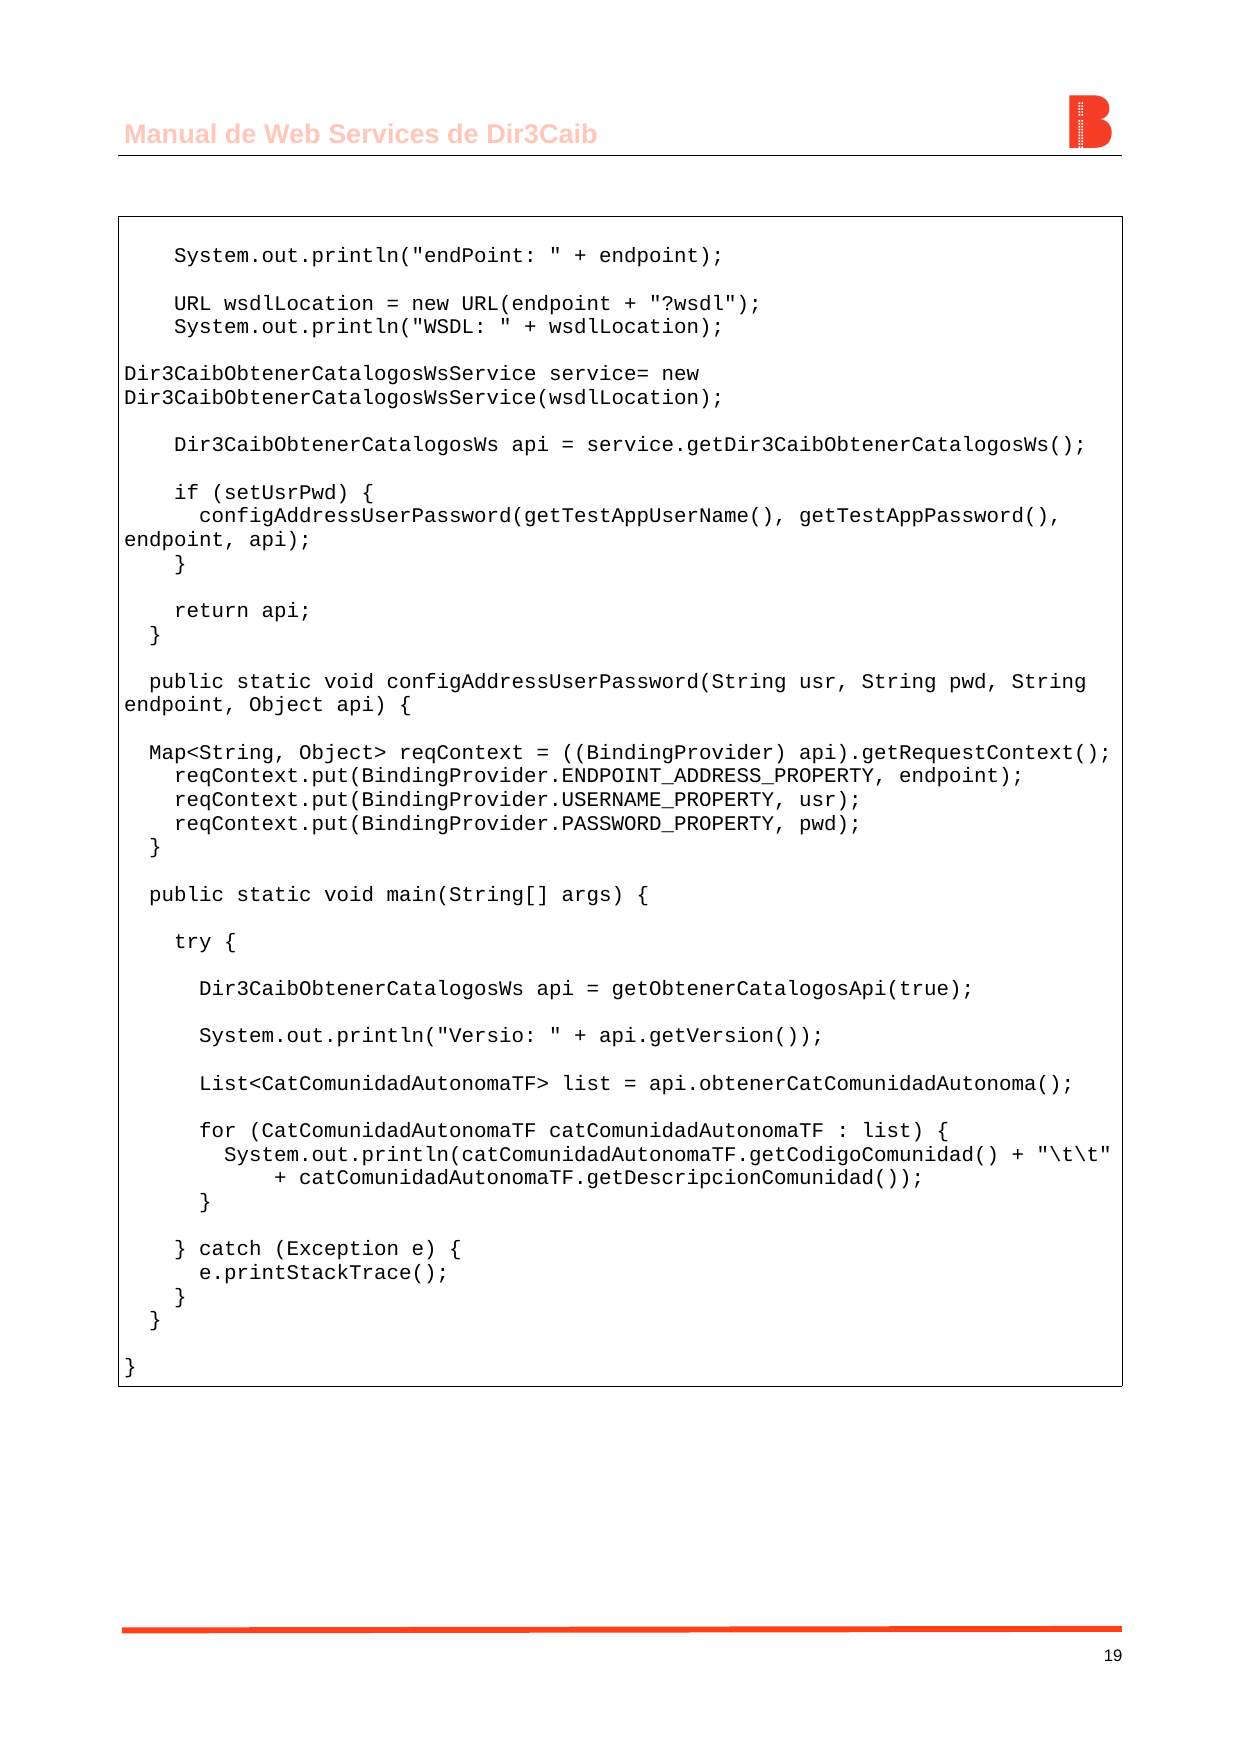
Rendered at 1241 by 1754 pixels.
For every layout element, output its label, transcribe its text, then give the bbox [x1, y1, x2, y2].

picture [1063, 94, 1117, 150]
table_header System.out.println("endPoint: " + endpoint); URL wsdlLocation = new URL(endpoint + "?wsdl"); System.out.println("WSDL: " + wsdlLocation); Dir3CaibObtenerCatalogosWsService service= new Dir3CaibObtenerCatalogosWsService(wsdlLocation); Dir3CaibObtenerCatalogosWs api = service.getDir3CaibObtenerCatalogosWs(); if (setUsrPwd) { configAddressUserPassword(getTestAppUserName(), getTestAppPassword(), endpoint, api); } return api; } public static void configAddressUserPassword(String usr, String pwd, String endpoint, Object api) { Map<String, Object> reqContext = ((BindingProvider) api).getRequestContext(); reqContext.put(BindingProvider.ENDPOINT_ADDRESS_PROPERTY, endpoint); reqContext.put(BindingProvider.USERNAME_PROPERTY, usr); reqContext.put(BindingProvider.PASSWORD_PROPERTY, pwd); } public static void main(String[] args) { try { Dir3CaibObtenerCatalogosWs api = getObtenerCatalogosApi(true); System.out.println("Versio: " + api.getVersion()); List<CatComunidadAutonomaTF> list = api.obtenerCatComunidadAutonoma(); for (CatComunidadAutonomaTF catComunidadAutonomaTF : list) { System.out.println(catComunidadAutonomaTF.getCodigoComunidad() + "\t\t" + catComunidadAutonomaTF.getDescripcionComunidad()); } } catch (Exception e) { e.printStackTrace(); } } } [119, 217, 1122, 1386]
